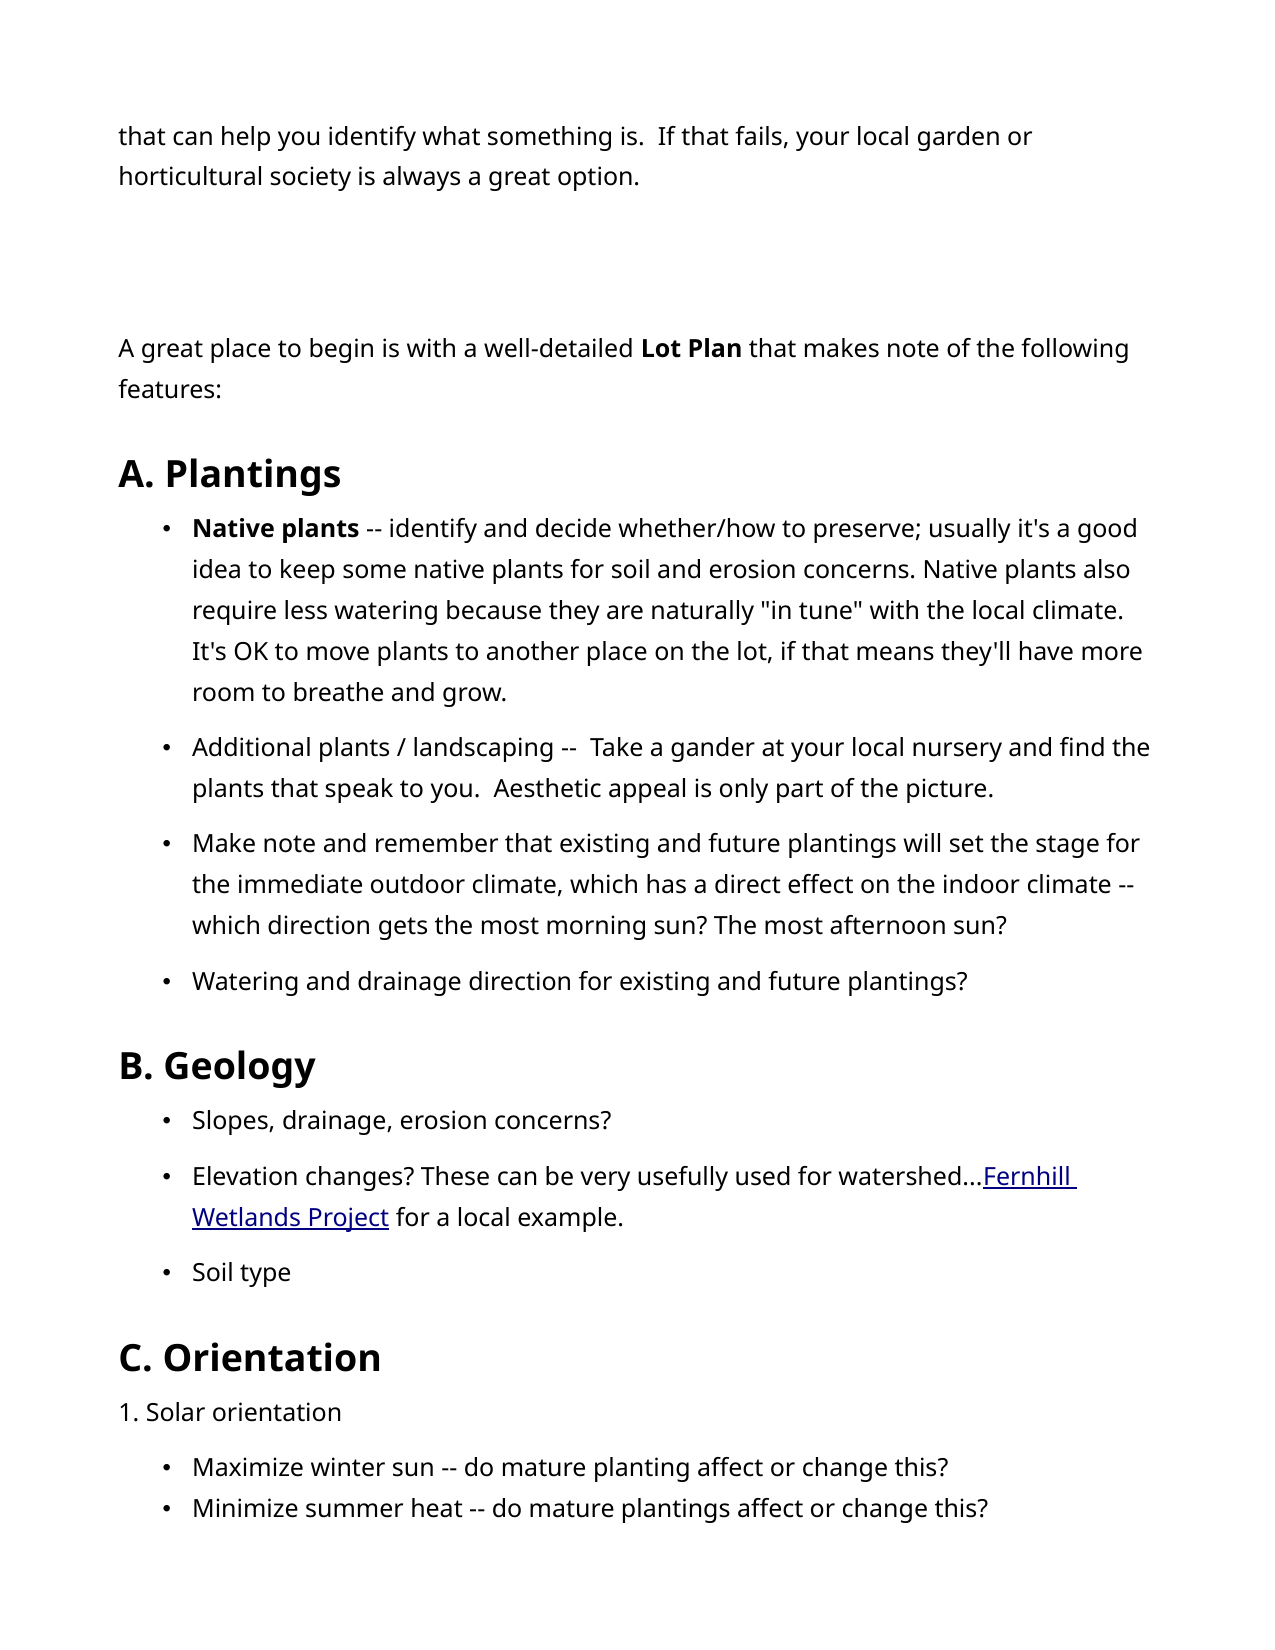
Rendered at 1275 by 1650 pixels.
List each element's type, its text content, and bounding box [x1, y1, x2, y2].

list Slopes, drainage, erosion concerns? [162, 1103, 1157, 1137]
list Make note and remember that existing and future plantings will set the stage for the immediate outdoor climate, which has a direct effect on the indoor climate -- which direction gets the most morning sun? The most afternoon sun? [162, 826, 1157, 942]
text that can help you identify what something is. If that fails, your local garden or horticultural society is always a great option. [118, 118, 1157, 193]
subtitle B. Geology [118, 1039, 1157, 1091]
list Additional plants / landscaping -- Take a gander at your local nursery and find the plants that speak to you. Aesthetic appeal is only part of the picture. [162, 730, 1157, 805]
subtitle A. Plantings [118, 448, 1157, 499]
list Soil type [162, 1255, 1157, 1289]
list Minimize summer heat -- do mature plantings affect or change this? [162, 1491, 1157, 1525]
text 1. Solar orientation [118, 1394, 1157, 1428]
list Maximize winter sun -- do mature planting affect or change this? [162, 1450, 1157, 1484]
subtitle C. Orientation [118, 1331, 1157, 1382]
text A great place to begin is with a well-detailed Lot Plan that makes note of the following features: [118, 331, 1157, 405]
list Watering and drainage direction for existing and future plantings? [162, 963, 1157, 997]
list Elevation changes? These can be very usefully used for watershed...Fernhill Wetlands Project for a local example. [162, 1158, 1157, 1233]
list Native plants -- identify and decide whether/how to preserve; usually it's a good idea to keep some native plants for soil and erosion concerns. Native plants also require less watering because they are naturally "in tune" with the local climate. It's OK to move plants to another place on the lot, if that means they'll have more room to breathe and grow. [162, 511, 1157, 708]
